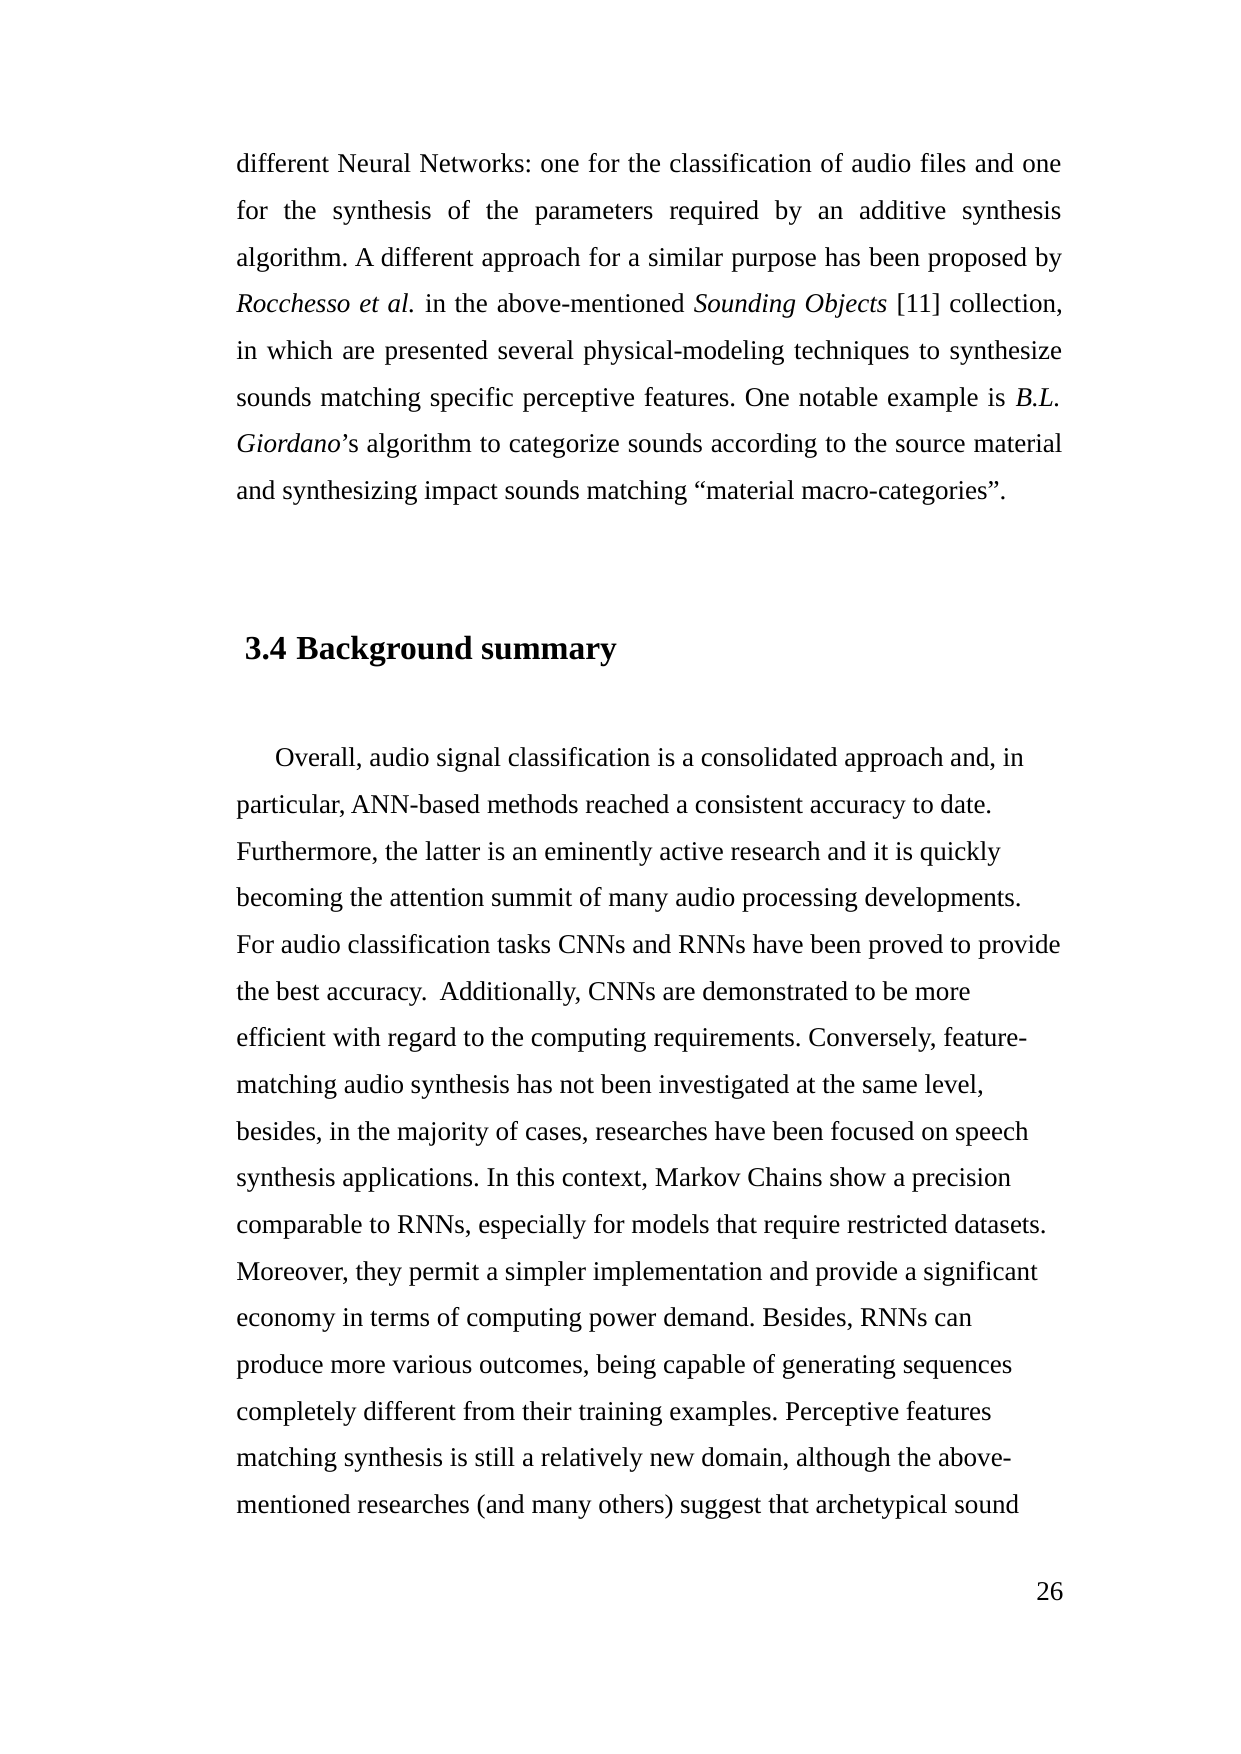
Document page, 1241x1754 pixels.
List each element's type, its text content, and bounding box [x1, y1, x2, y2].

subtitle Background summary [236, 628, 1063, 667]
text different Neural Networks: one for the classification of audio files and one for the synthesis of the parameters required by an additive synthesis algorithm. A different approach for a similar purpose has been proposed by Rocchesso et al. in the above-mentioned Sounding Objects [11] collection, in which are presented several physical-modeling techniques to synthesize sounds matching specific perceptive features. One notable example is B.L. Giordano’s algorithm to categorize sounds according to the source material and synthesizing impact sounds matching “material macro-categories”. [236, 148, 1063, 505]
text Overall, audio signal classification is a consolidated approach and, in particular, ANN-based methods reached a consistent accuracy to date. Furthermore, the latter is an eminently active research and it is quickly becoming the attention summit of many audio processing developments. For audio classification tasks CNNs and RNNs have been proved to provide the best accuracy. Additionally, CNNs are demonstrated to be more efficient with regard to the computing requirements. Conversely, feature-matching audio synthesis has not been investigated at the same level, besides, in the majority of cases, researches have been focused on speech synthesis applications. In this context, Markov Chains show a precision comparable to RNNs, especially for models that require restricted datasets. Moreover, they permit a simpler implementation and provide a significant economy in terms of computing power demand. Besides, RNNs can produce more various outcomes, being capable of generating sequences completely different from their training examples. Perceptive features matching synthesis is still a relatively new domain, although the above-mentioned researches (and many others) suggest that archetypical sound [236, 742, 1063, 1519]
